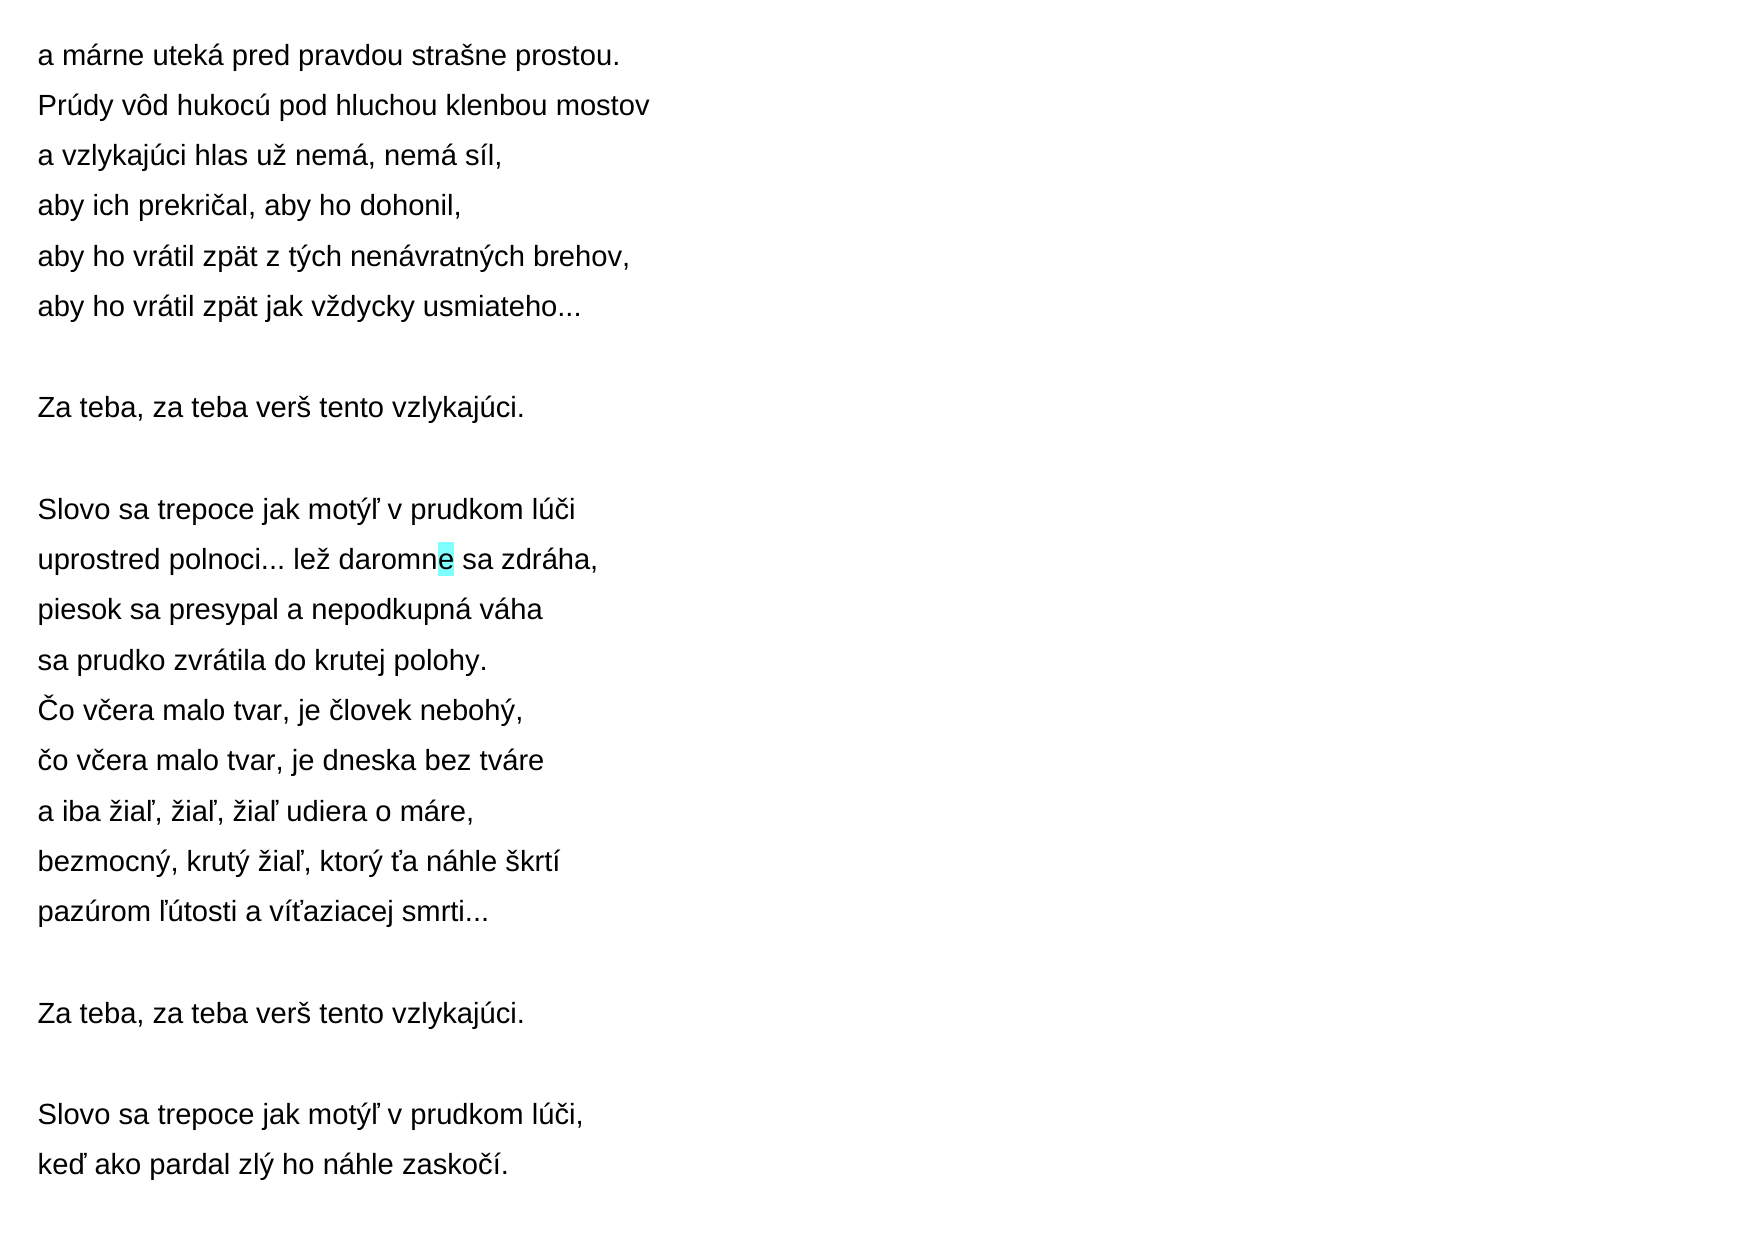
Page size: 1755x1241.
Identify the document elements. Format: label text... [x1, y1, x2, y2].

text Za teba, za teba verš tento vzlykajúci. [37, 390, 1148, 424]
text čo včera malo tvar, je dneska bez tváre [37, 743, 1148, 777]
text aby ho vrátil zpät z tých nenávratných brehov, [37, 239, 1148, 272]
text bezmocný, krutý žiaľ, ktorý ťa náhle škrtí [37, 844, 1148, 877]
text Slovo sa trepoce jak motýľ v prudkom lúči [37, 492, 1148, 525]
text piesok sa presypal a nepodkupná váha [37, 592, 1148, 626]
text aby ich prekričal, aby ho dohonil, [37, 188, 1148, 222]
text a iba žiaľ, žiaľ, žiaľ udiera o máre, [37, 794, 1148, 827]
text aby ho vrátil zpät jak vždycky usmiateho... [37, 289, 1148, 323]
text keď ako pardal zlý ho náhle zaskočí. [37, 1147, 1148, 1181]
text a márne uteká pred pravdou strašne prostou. [37, 37, 1148, 71]
text Čo včera malo tvar, je človek nebohý, [37, 693, 1148, 727]
text uprostred polnoci... lež daromne sa zdráha, [37, 542, 1148, 576]
text pazúrom ľútosti a víťaziacej smrti... [37, 894, 1148, 928]
text Prúdy vôd hukocú pod hluchou klenbou mostov [37, 88, 1148, 121]
text Za teba, za teba verš tento vzlykajúci. [37, 996, 1148, 1029]
text sa prudko zvrátila do krutej polohy. [37, 643, 1148, 676]
text a vzlykajúci hlas už nemá, nemá síl, [37, 138, 1148, 172]
text Slovo sa trepoce jak motýľ v prudkom lúči, [37, 1097, 1148, 1131]
